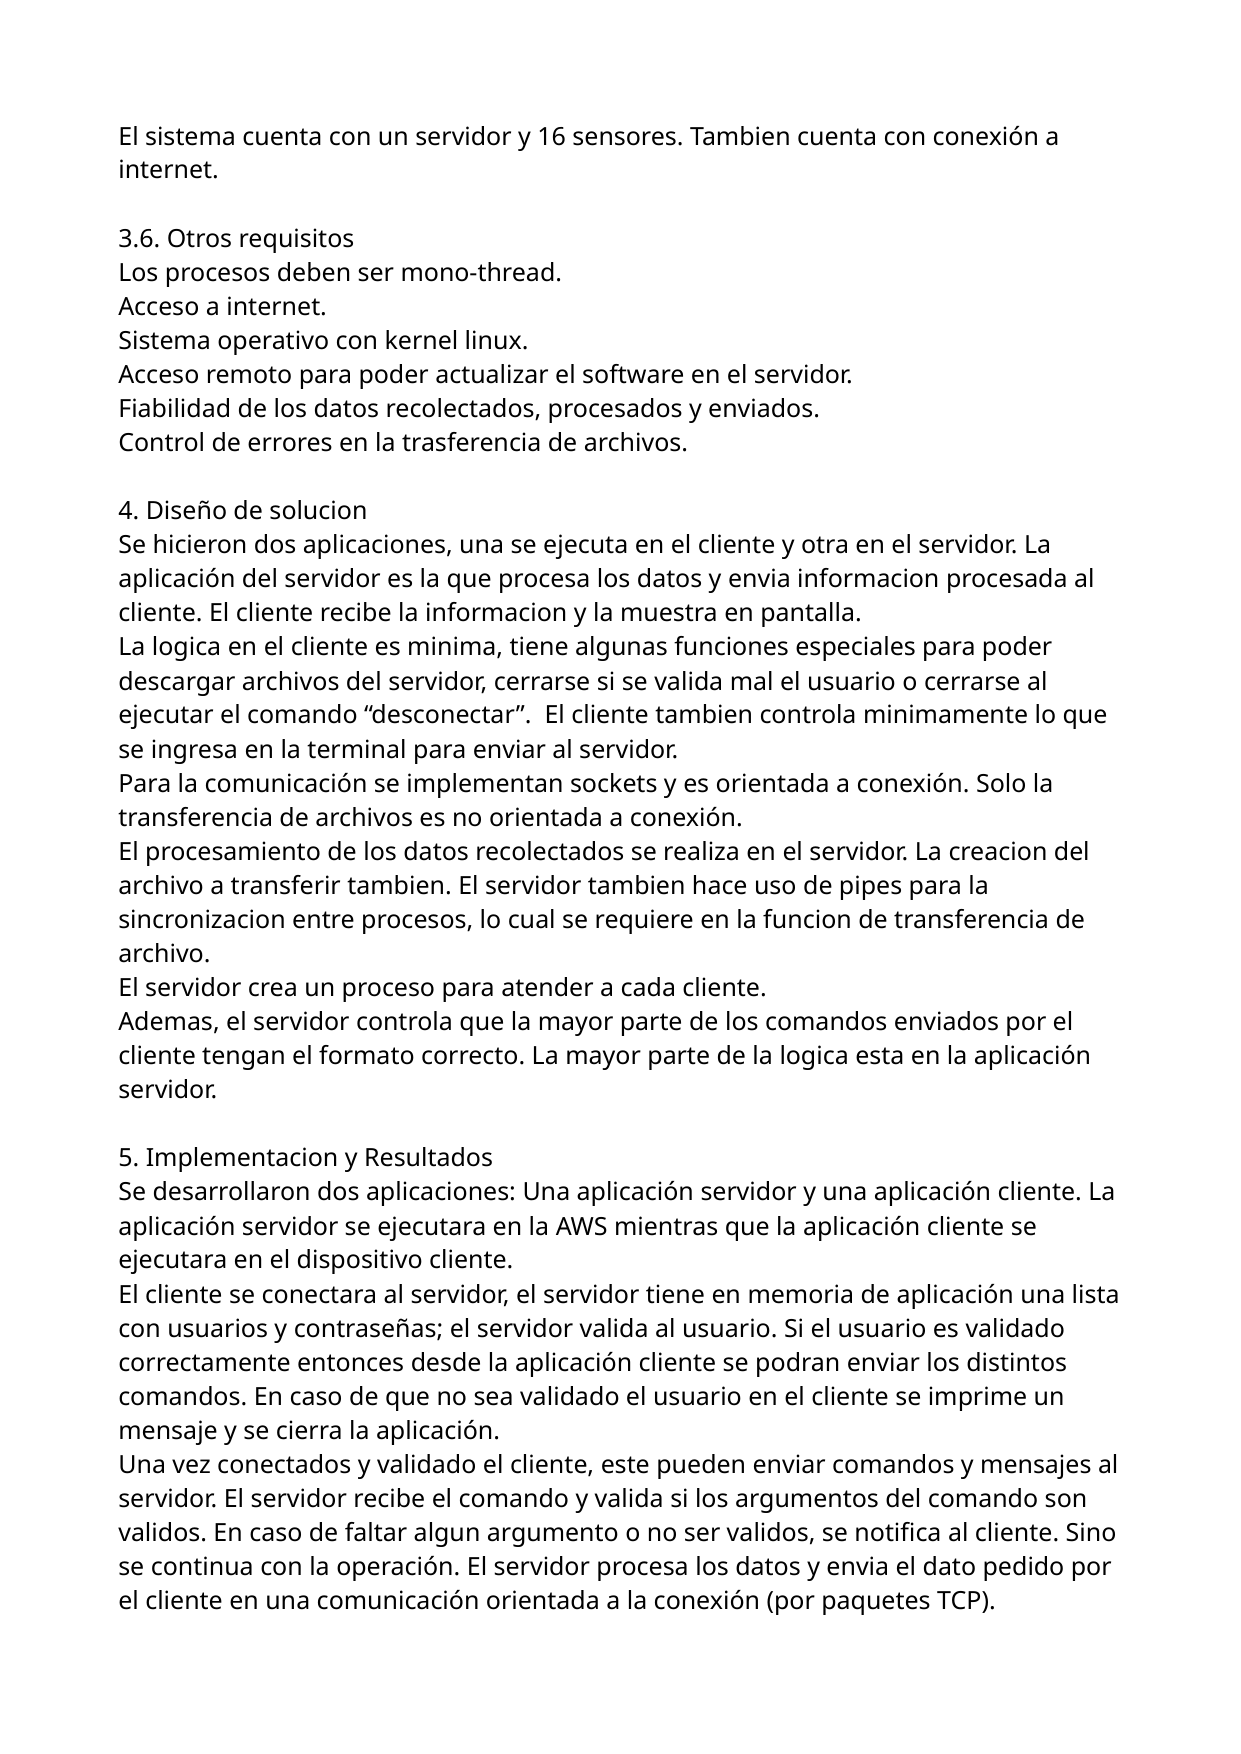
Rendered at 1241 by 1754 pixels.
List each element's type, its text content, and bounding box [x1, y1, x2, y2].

text La logica en el cliente es minima, tiene algunas funciones especiales para poder descargar archivos del servidor, cerrarse si se valida mal el usuario o cerrarse al ejecutar el comando “desconectar”. El cliente tambien controla minimamente lo que se ingresa en la terminal para enviar al servidor. [118, 629, 1122, 765]
text Acceso remoto para poder actualizar el software en el servidor. [118, 357, 1122, 391]
text El servidor crea un proceso para atender a cada cliente. [118, 970, 1122, 1004]
text Una vez conectados y validado el cliente, este pueden enviar comandos y mensajes al servidor. El servidor recibe el comando y valida si los argumentos del comando son validos. En caso de faltar algun argumento o no ser validos, se notifica al cliente. Sino se continua con la operación. El servidor procesa los datos y envia el dato pedido por el cliente en una comunicación orientada a la conexión (por paquetes TCP). [118, 1447, 1122, 1617]
text Fiabilidad de los datos recolectados, procesados y enviados. [118, 391, 1122, 425]
text Control de errores en la trasferencia de archivos. [118, 425, 1122, 459]
text Sistema operativo con kernel linux. [118, 322, 1122, 357]
text Ademas, el servidor controla que la mayor parte de los comandos enviados por el cliente tengan el formato correcto. La mayor parte de la logica esta en la aplicación servidor. [118, 1004, 1122, 1106]
text 3.6. Otros requisitos [118, 220, 1122, 254]
text El procesamiento de los datos recolectados se realiza en el servidor. La creacion del archivo a transferir tambien. El servidor tambien hace uso de pipes para la sincronizacion entre procesos, lo cual se requiere en la funcion de transferencia de archivo. [118, 833, 1122, 970]
text Los procesos deben ser mono-thread. [118, 254, 1122, 288]
text Se hicieron dos aplicaciones, una se ejecuta en el cliente y otra en el servidor. La aplicación del servidor es la que procesa los datos y envia informacion procesada al cliente. El cliente recibe la informacion y la muestra en pantalla. [118, 527, 1122, 629]
text Se desarrollaron dos aplicaciones: Una aplicación servidor y una aplicación cliente. La aplicación servidor se ejecutara en la AWS mientras que la aplicación cliente se ejecutara en el dispositivo cliente. [118, 1174, 1122, 1276]
text 5. Implementacion y Resultados [118, 1140, 1122, 1174]
text Para la comunicación se implementan sockets y es orientada a conexión. Solo la transferencia de archivos es no orientada a conexión. [118, 765, 1122, 833]
text El cliente se conectara al servidor, el servidor tiene en memoria de aplicación una lista con usuarios y contraseñas; el servidor valida al usuario. Si el usuario es validado correctamente entonces desde la aplicación cliente se podran enviar los distintos comandos. En caso de que no sea validado el usuario en el cliente se imprime un mensaje y se cierra la aplicación. [118, 1276, 1122, 1447]
text 4. Diseño de solucion [118, 493, 1122, 527]
text El sistema cuenta con un servidor y 16 sensores. Tambien cuenta con conexión a internet. [118, 118, 1122, 186]
text Acceso a internet. [118, 288, 1122, 322]
